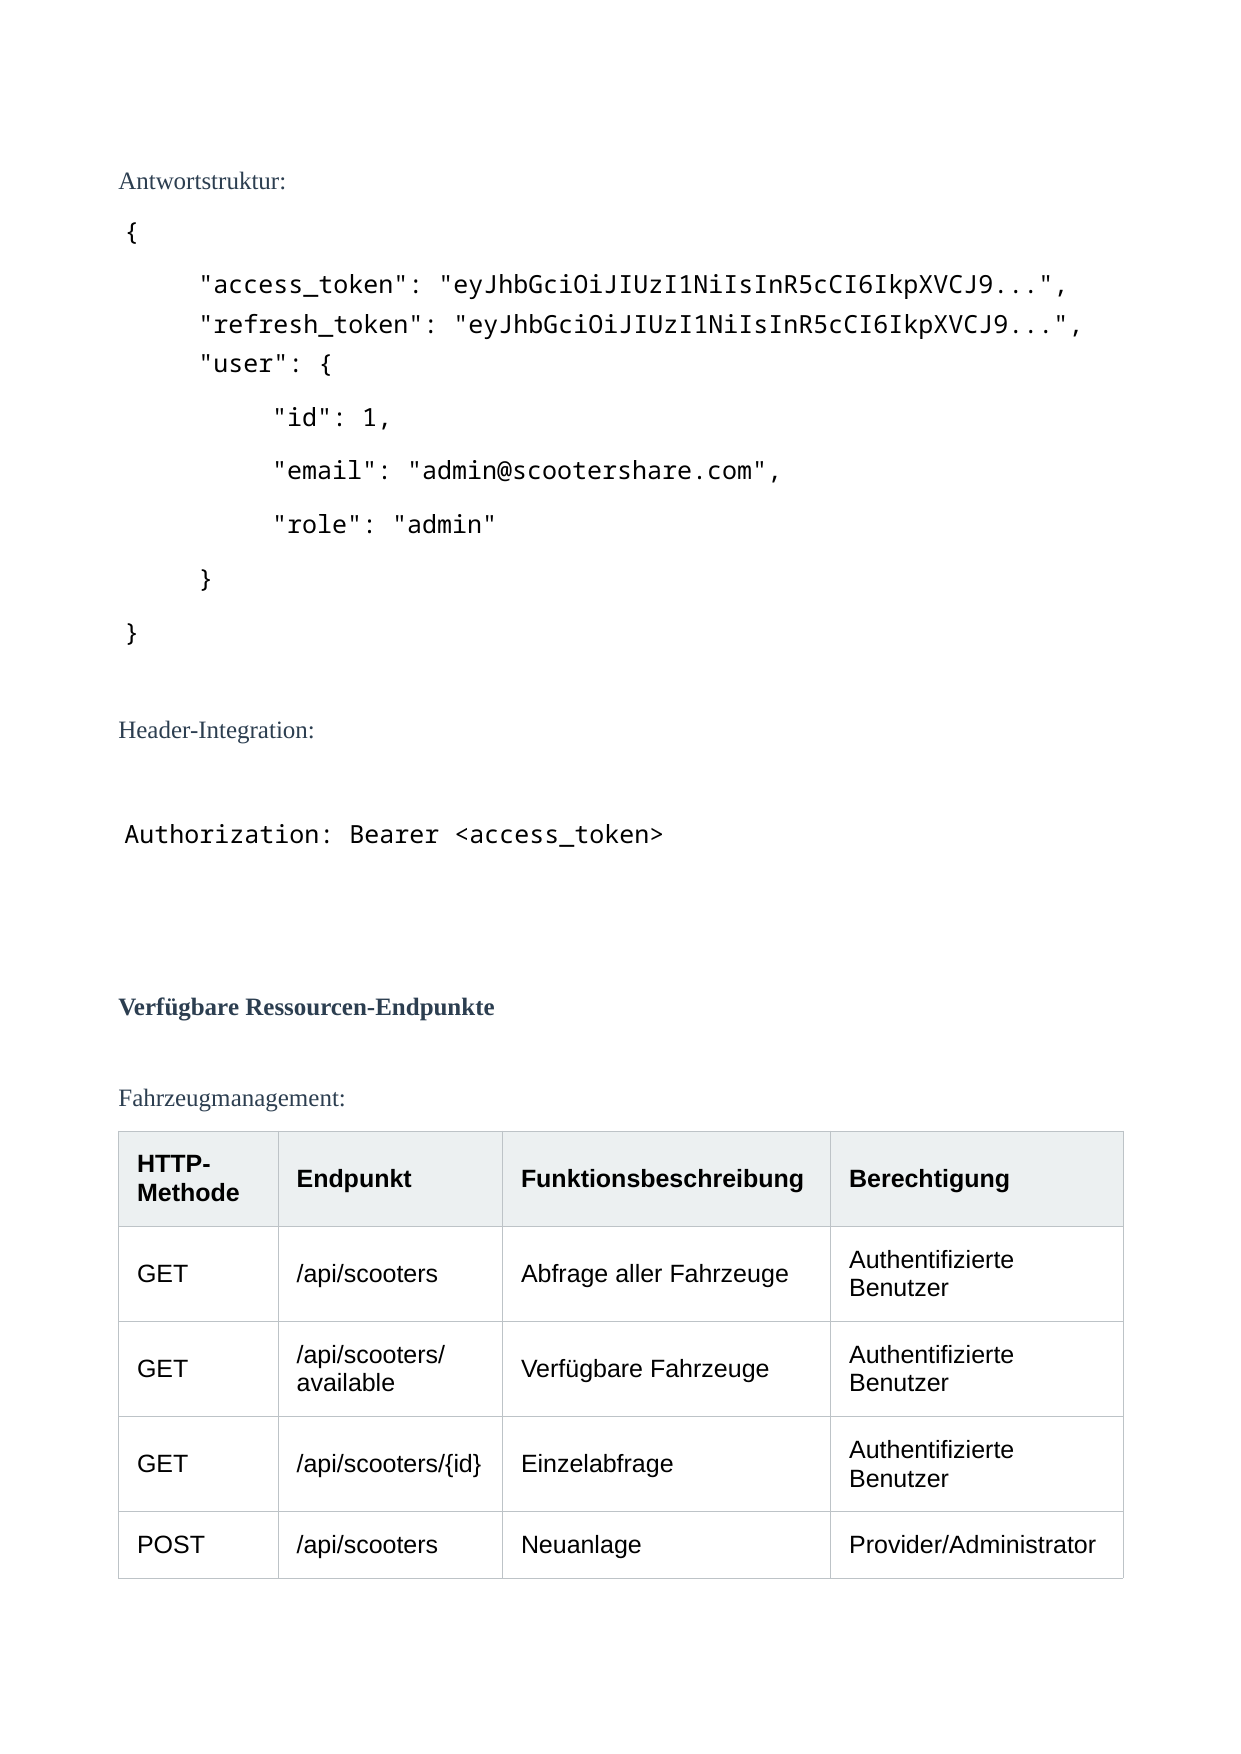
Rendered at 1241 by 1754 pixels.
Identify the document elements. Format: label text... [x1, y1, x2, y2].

table_cell Verfügbare Fahrzeuge [503, 1322, 830, 1416]
text { [124, 213, 1122, 247]
table_cell Authentifizierte Benutzer [831, 1322, 1123, 1416]
table_header Berechtigung [831, 1132, 1123, 1226]
table_header HTTP-Methode [119, 1132, 278, 1226]
text Antwortstruktur: [118, 166, 1122, 194]
text "id": 1, [124, 399, 1122, 433]
table_cell /api/scooters/{id} [279, 1417, 502, 1511]
text Authorization: Bearer <access_token> [124, 817, 1122, 851]
table_cell Neuanlage [503, 1512, 830, 1577]
text "access_token": "eyJhbGciOiJIUzI1NiIsInR5cCI6IkpXVCJ9...", "refresh_token": "eyJhbGciOiJIUzI1NiIsInR5cCI6IkpXVCJ9...", "user": { [124, 267, 1122, 379]
text } [124, 614, 1122, 648]
table_header Endpunkt [279, 1132, 502, 1226]
table_cell GET [119, 1417, 278, 1511]
table_cell Provider/Administrator [831, 1512, 1123, 1577]
table_cell POST [119, 1512, 278, 1577]
text Header-Integration: [118, 716, 1122, 744]
table_cell GET [119, 1227, 278, 1321]
text } [124, 560, 1122, 594]
table_cell Einzelabfrage [503, 1417, 830, 1511]
table_cell Authentifizierte Benutzer [831, 1227, 1123, 1321]
table_cell /api/scooters [279, 1227, 502, 1321]
text "email": "admin@scootershare.com", [124, 453, 1122, 487]
table_cell GET [119, 1322, 278, 1416]
table_cell Authentifizierte Benutzer [831, 1417, 1123, 1511]
subtitle Verfügbare Ressourcen-Endpunkte [118, 992, 1122, 1021]
text Fahrzeugmanagement: [118, 1083, 1122, 1112]
table_cell /api/scooters [279, 1512, 502, 1577]
table_cell /api/scooters/available [279, 1322, 502, 1416]
text "role": "admin" [124, 507, 1122, 541]
table_cell Abfrage aller Fahrzeuge [503, 1227, 830, 1321]
table_header Funktionsbeschreibung [503, 1132, 830, 1226]
